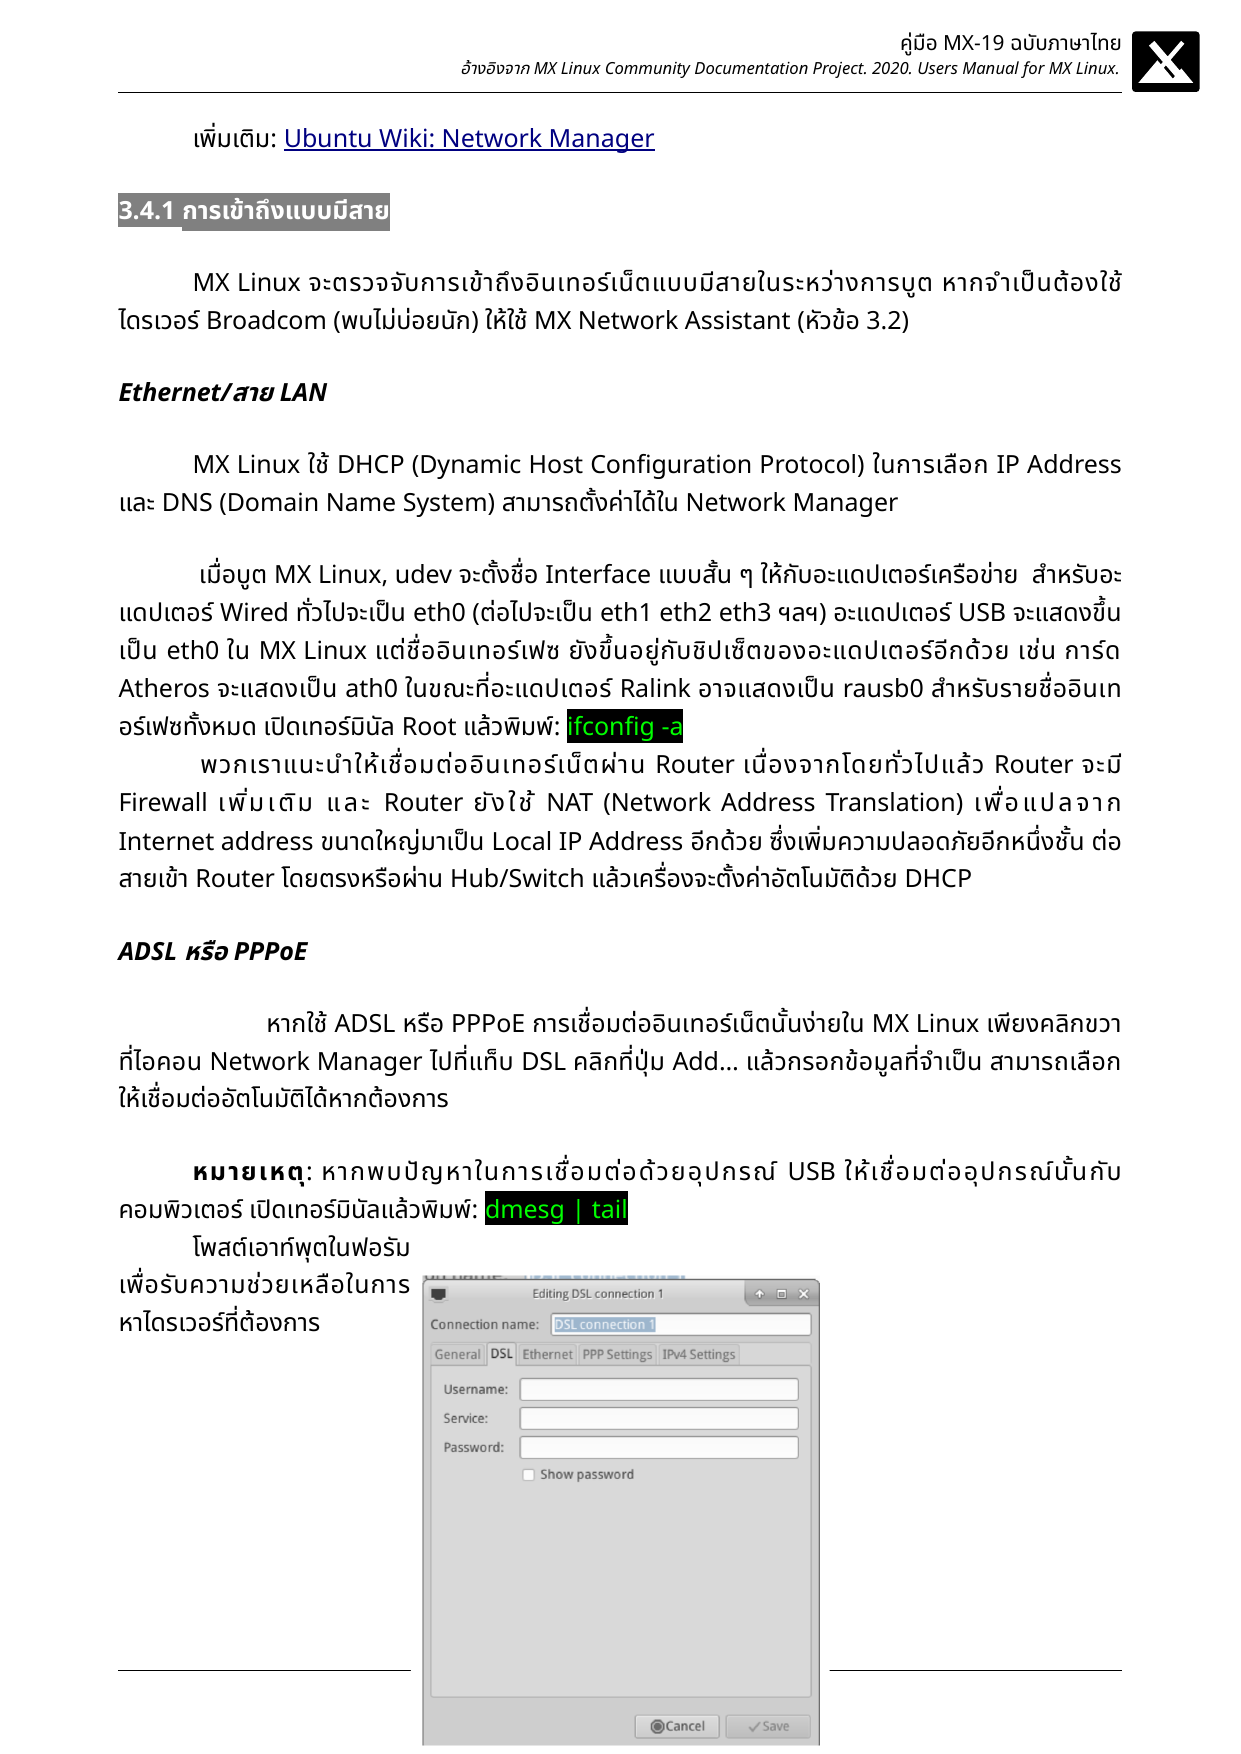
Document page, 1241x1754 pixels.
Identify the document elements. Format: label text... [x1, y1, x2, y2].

text หมายเหตุ: หากพบปัญหาในการเชื่อมต่อด้วยอุปกรณ์ USB ให้เชื่อมต่ออุปกรณ์นั้นกับคอมพิวเตอร์ เปิดเทอร์มินัลแล้วพิมพ์: dmesg | tail [118, 1153, 1122, 1229]
text เพิ่มเติม: Ubuntu Wiki: Network Manager [118, 121, 1122, 158]
text โพสต์เอาท์พุตในฟอรัมเพื่อรับความช่วยเหลือในการหาไดรเวอร์ที่ต้องการ [118, 1229, 1122, 1343]
text ADSL หรือ PPPoE [118, 933, 1122, 971]
text หากใช้ ADSL หรือ PPPoE การเชื่อมต่ออินเทอร์เน็ตนั้นง่ายใน MX Linux เพียงคลิกขวาที่ไอคอน Network Manager ไปที่แท็บ DSL คลิกที่ปุ่ม Add… แล้วกรอกข้อมูลที่จำเป็น สามารถเลือกให้เชื่อมต่ออัตโนมัติได้หากต้องการ [118, 1005, 1122, 1119]
text 3.4.1 การเข้าถึงแบบมีสาย [118, 193, 1122, 231]
picture [410, 1266, 830, 1754]
text เมื่อบูต MX Linux, udev จะตั้งชื่อ Interface แบบสั้น ๆ ให้กับอะแดปเตอร์เครือข่าย สำหรับอะแดปเตอร์ Wired ทั่วไปจะเป็น eth0 (ต่อไปจะเป็น eth1 eth2 eth3 ฯลฯ) อะแดปเตอร์ USB จะแสดงขึ้นเป็น eth0 ใน MX Linux แต่ชื่ออินเทอร์เฟซ ยังขึ้นอยู่กับชิปเซ็ตของอะแดปเตอร์อีกด้วย เช่น การ์ด Atheros จะแสดงเป็น ath0 ในขณะที่อะแดปเตอร์ Ralink อาจแสดงเป็น rausb0 สำหรับรายชื่ออินเทอร์เฟซทั้งหมด เปิดเทอร์มินัล Root แล้วพิมพ์: ifconfig -a [118, 557, 1122, 747]
text พวกเราแนะนำให้เชื่อมต่ออินเทอร์เน็ตผ่าน Router เนื่องจากโดยทั่วไปแล้ว Router จะมี Firewall เพิ่มเติม และ Router ยังใช้ NAT (Network Address Translation) เพื่อแปลจาก Internet address ขนาดใหญ่มาเป็น Local IP Address อีกด้วย ซึ่งเพิ่มความปลอดภัยอีกหนึ่งชั้น ต่อสายเข้า Router โดยตรงหรือผ่าน Hub/Switch แล้วเครื่องจะตั้งค่าอัตโนมัติด้วย DHCP [118, 747, 1122, 899]
text MX Linux จะตรวจจับการเข้าถึงอินเทอร์เน็ตแบบมีสายในระหว่างการบูต หากจำเป็นต้องใช้ไดรเวอร์ Broadcom (พบไม่บ่อยนัก) ให้ใช้ MX Network Assistant (หัวข้อ 3.2) [118, 265, 1122, 341]
text Ethernet/สาย LAN [118, 375, 1122, 413]
text MX Linux ใช้ DHCP (Dynamic Host Configuration Protocol) ในการเลือก IP Address และ DNS (Domain Name System) สามารถตั้งค่าได้ใน Network Manager [118, 447, 1122, 523]
